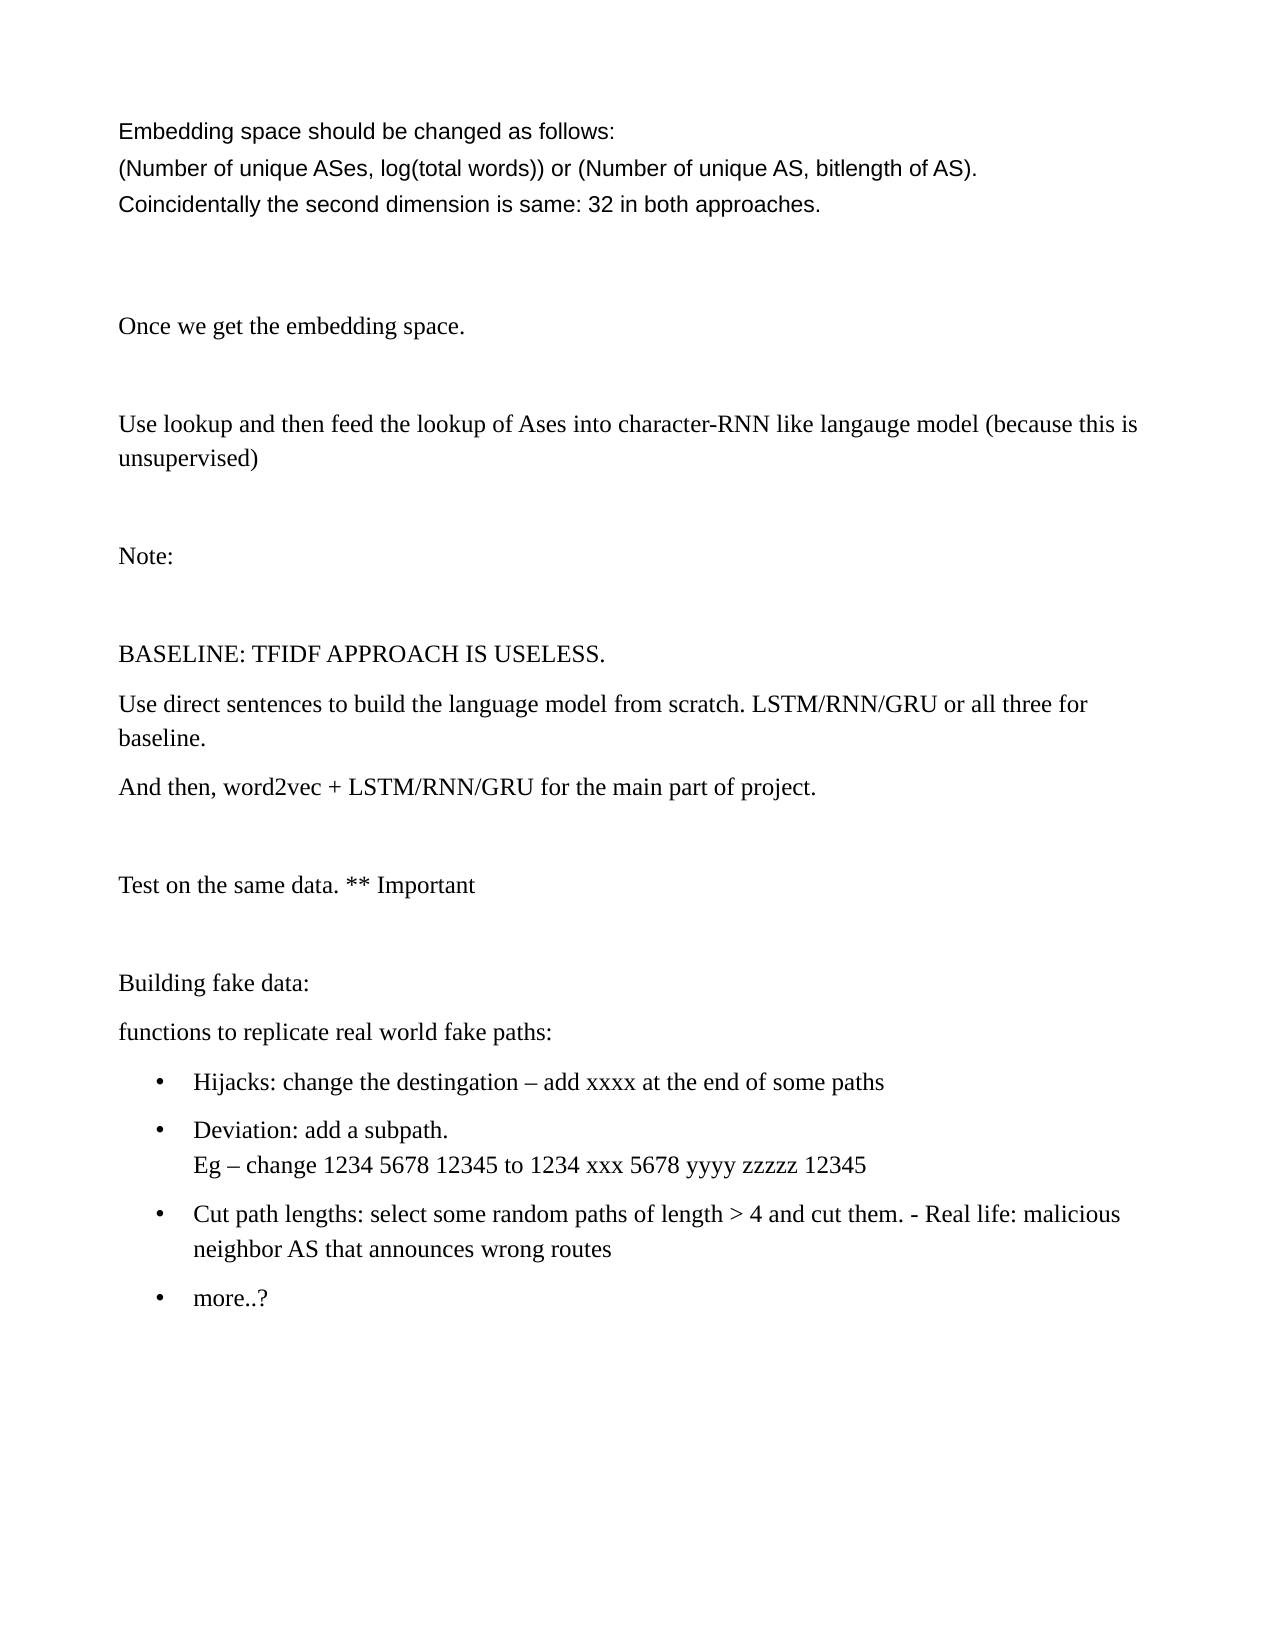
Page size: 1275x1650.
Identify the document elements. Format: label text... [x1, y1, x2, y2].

text BASELINE: TFIDF APPROACH IS USELESS. [118, 639, 1157, 668]
list Cut path lengths: select some random paths of length > 4 and cut them. - Real life: malicious neighbor AS that announces wrong routes [156, 1199, 1157, 1262]
text Embedding space should be changed as follows: [118, 118, 1157, 144]
text Use lookup and then feed the lookup of Ases into character-RNN like langauge model (because this is unsupervised) [118, 409, 1157, 472]
list more..? [156, 1283, 1157, 1311]
text Building fake data: [118, 968, 1157, 997]
text (Number of unique ASes, log(total words)) or (Number of unique AS, bitlength of AS). [118, 154, 1157, 181]
text Coincidentally the second dimension is same: 32 in both approaches. [118, 191, 1157, 217]
list Deviation: add a subpath. Eg – change 1234 5678 12345 to 1234 xxx 5678 yyyy zzzzz 12345 [156, 1116, 1157, 1179]
text functions to replicate real world fake paths: [118, 1017, 1157, 1046]
text And then, word2vec + LSTM/RNN/GRU for the main part of project. [118, 772, 1157, 801]
list Hijacks: change the destingation – add xxxx at the end of some paths [156, 1067, 1157, 1095]
text Once we get the embedding space. [118, 311, 1157, 339]
text Use direct sentences to build the language model from scratch. LSTM/RNN/GRU or all three for baseline. [118, 689, 1157, 752]
text Test on the same data. ** Important [118, 870, 1157, 899]
text Note: [118, 541, 1157, 570]
